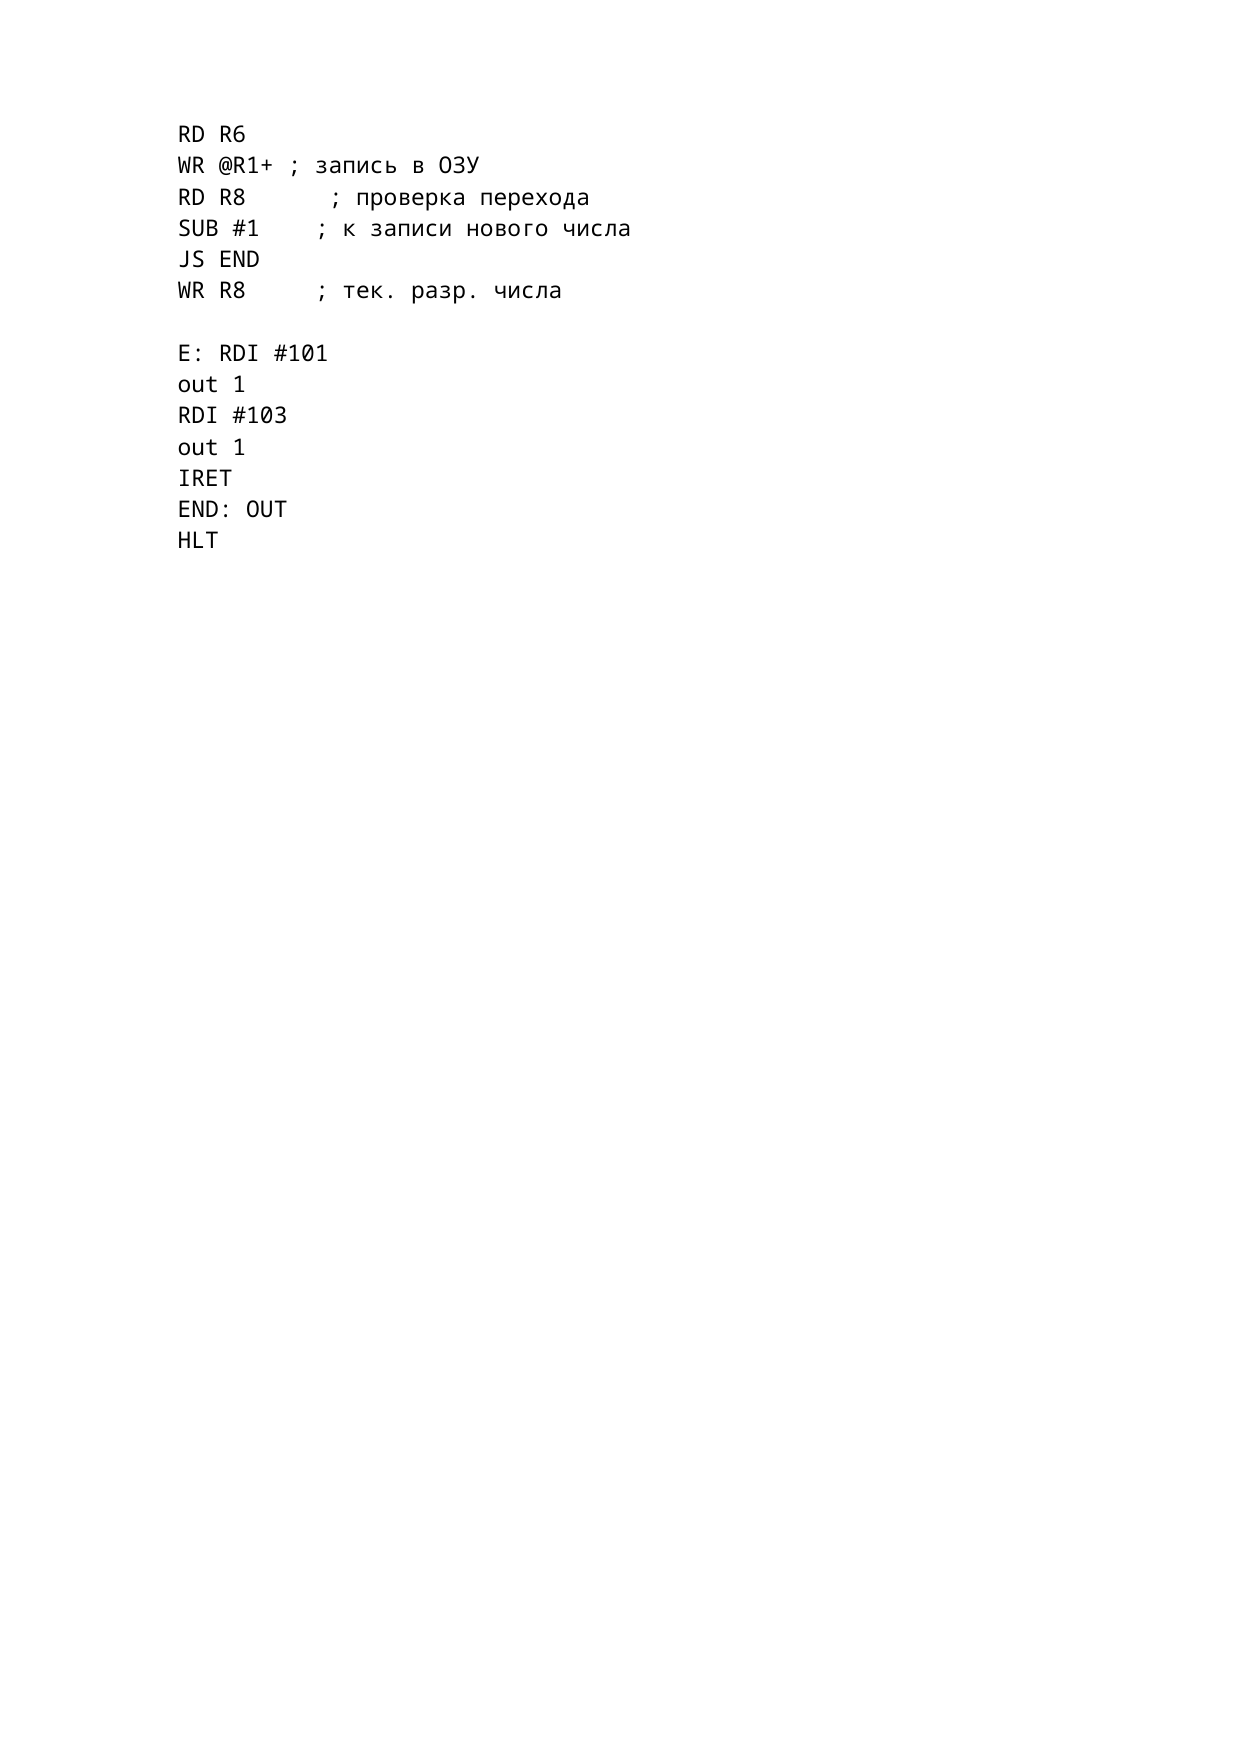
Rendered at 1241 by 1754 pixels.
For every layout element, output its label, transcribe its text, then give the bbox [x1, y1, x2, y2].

text out 1 [177, 368, 1152, 399]
text IRET [177, 462, 1152, 493]
text HLT [177, 524, 1152, 556]
text END: OUT [177, 493, 1152, 524]
text WR R8 ; тек. разр. числа [177, 274, 1152, 306]
text RD R8 ; проверка перехода [177, 181, 1152, 212]
text E: RDI #101 [177, 337, 1152, 368]
text RDI #103 [177, 399, 1152, 431]
text SUB #1 ; к записи нового числа [177, 212, 1152, 243]
text RD R6 [177, 118, 1152, 149]
text JS END [177, 243, 1152, 274]
text WR @R1+ ; запись в ОЗУ [177, 149, 1152, 181]
text out 1 [177, 431, 1152, 462]
